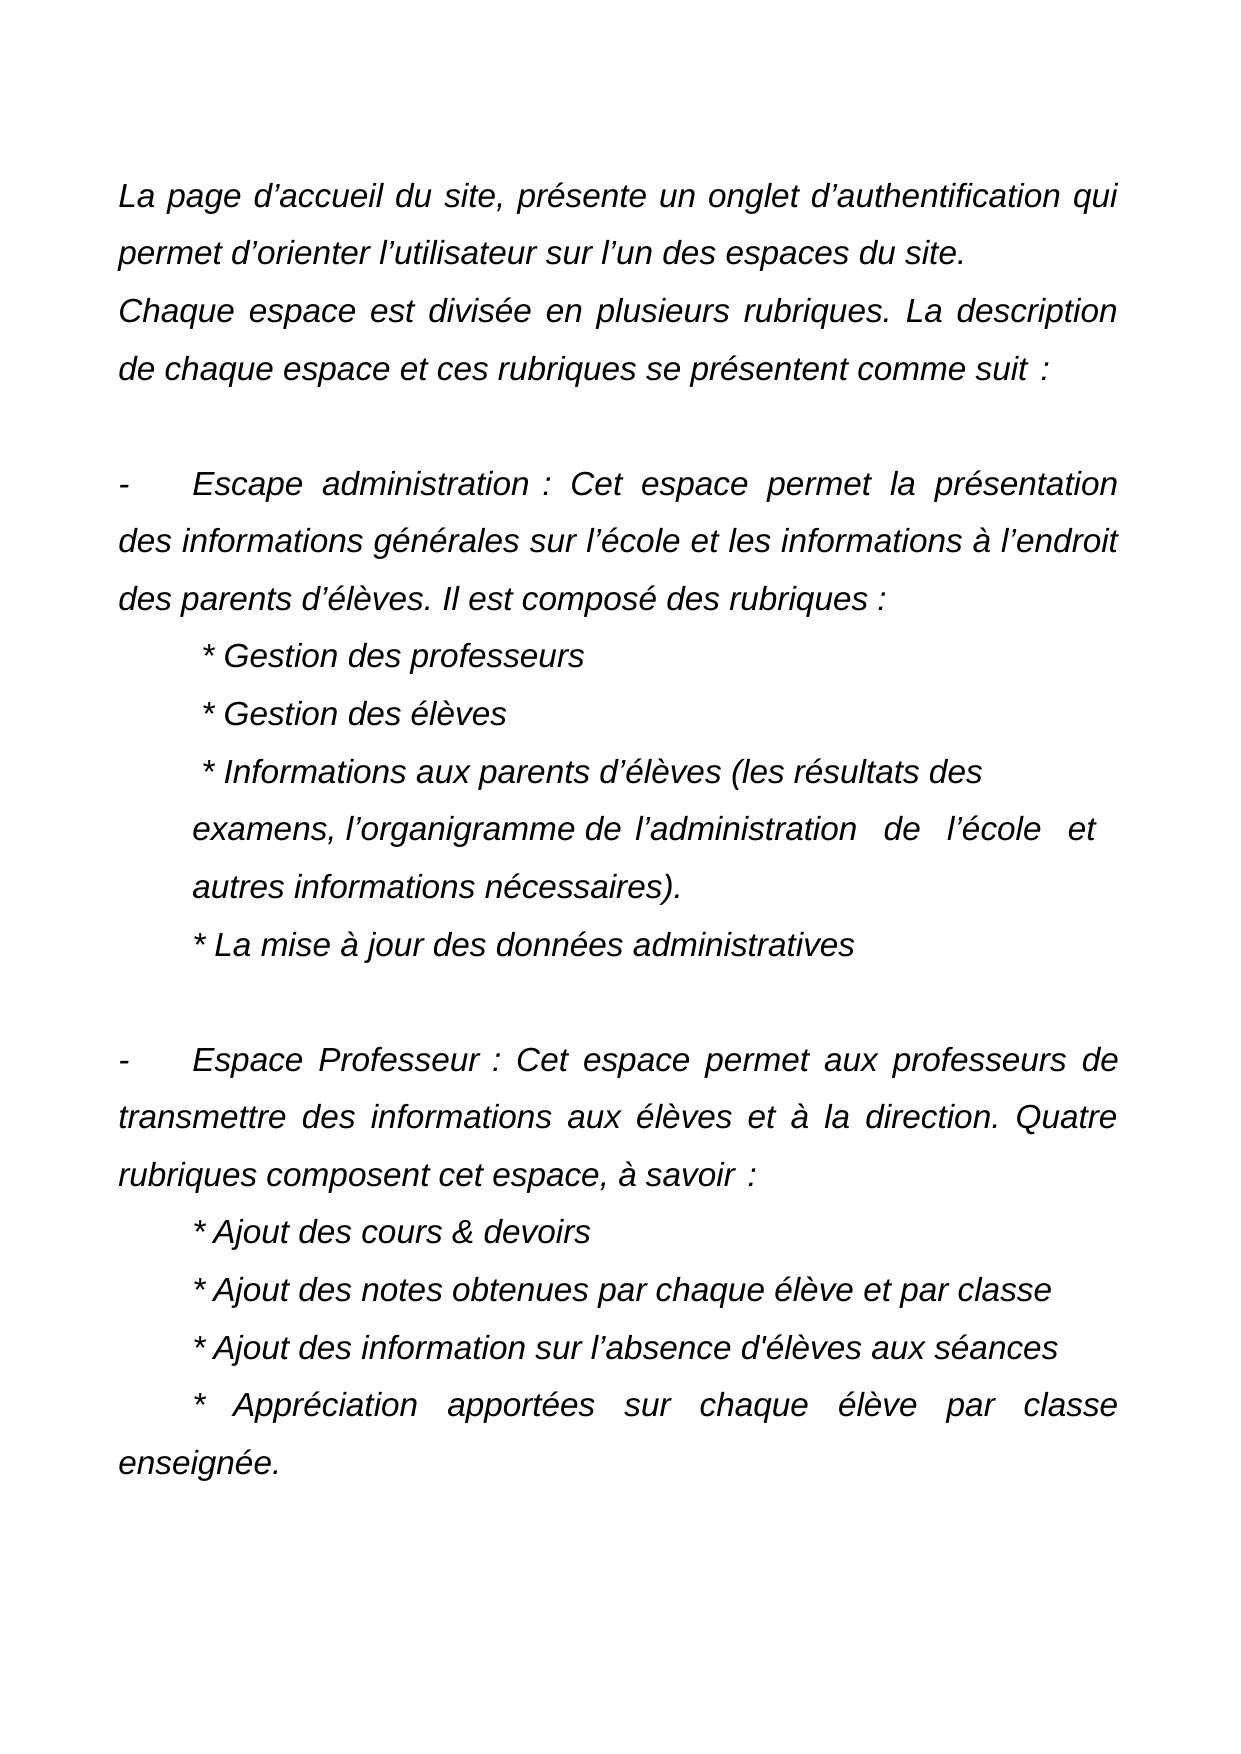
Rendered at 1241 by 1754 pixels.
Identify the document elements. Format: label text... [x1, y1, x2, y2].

text * Appréciation apportées sur chaque élève par classe enseignée. [118, 1385, 1122, 1481]
text Chaque espace est divisée en plusieurs rubriques. La description de chaque espace et ces rubriques se présentent comme suit : [118, 291, 1122, 387]
text * Ajout des information sur l’absence d'élèves aux séances [118, 1328, 1122, 1366]
text * Ajout des notes obtenues par chaque élève et par classe [118, 1270, 1122, 1309]
text * La mise à jour des données administratives [118, 924, 1122, 963]
text * Gestion des professeurs [118, 637, 1122, 675]
text * Gestion des élèves [118, 694, 1122, 733]
text * Informations aux parents d’élèves (les résultats des examens, l’organigramme de l’administration de l’école et autres informations nécessaires). [118, 752, 1122, 905]
text - Escape administration : Cet espace permet la présentation des informations générales sur l’école et les informations à l’endroit des parents d’élèves. Il est composé des rubriques : [118, 464, 1122, 617]
text - Espace Professeur : Cet espace permet aux professeurs de transmettre des informations aux élèves et à la direction. Quatre rubriques composent cet espace, à savoir : [118, 1040, 1122, 1193]
text La page d’accueil du site, présente un onglet d’authentification qui permet d’orienter l’utilisateur sur l’un des espaces du site. [118, 176, 1122, 272]
text * Ajout des cours & devoirs [118, 1213, 1122, 1251]
